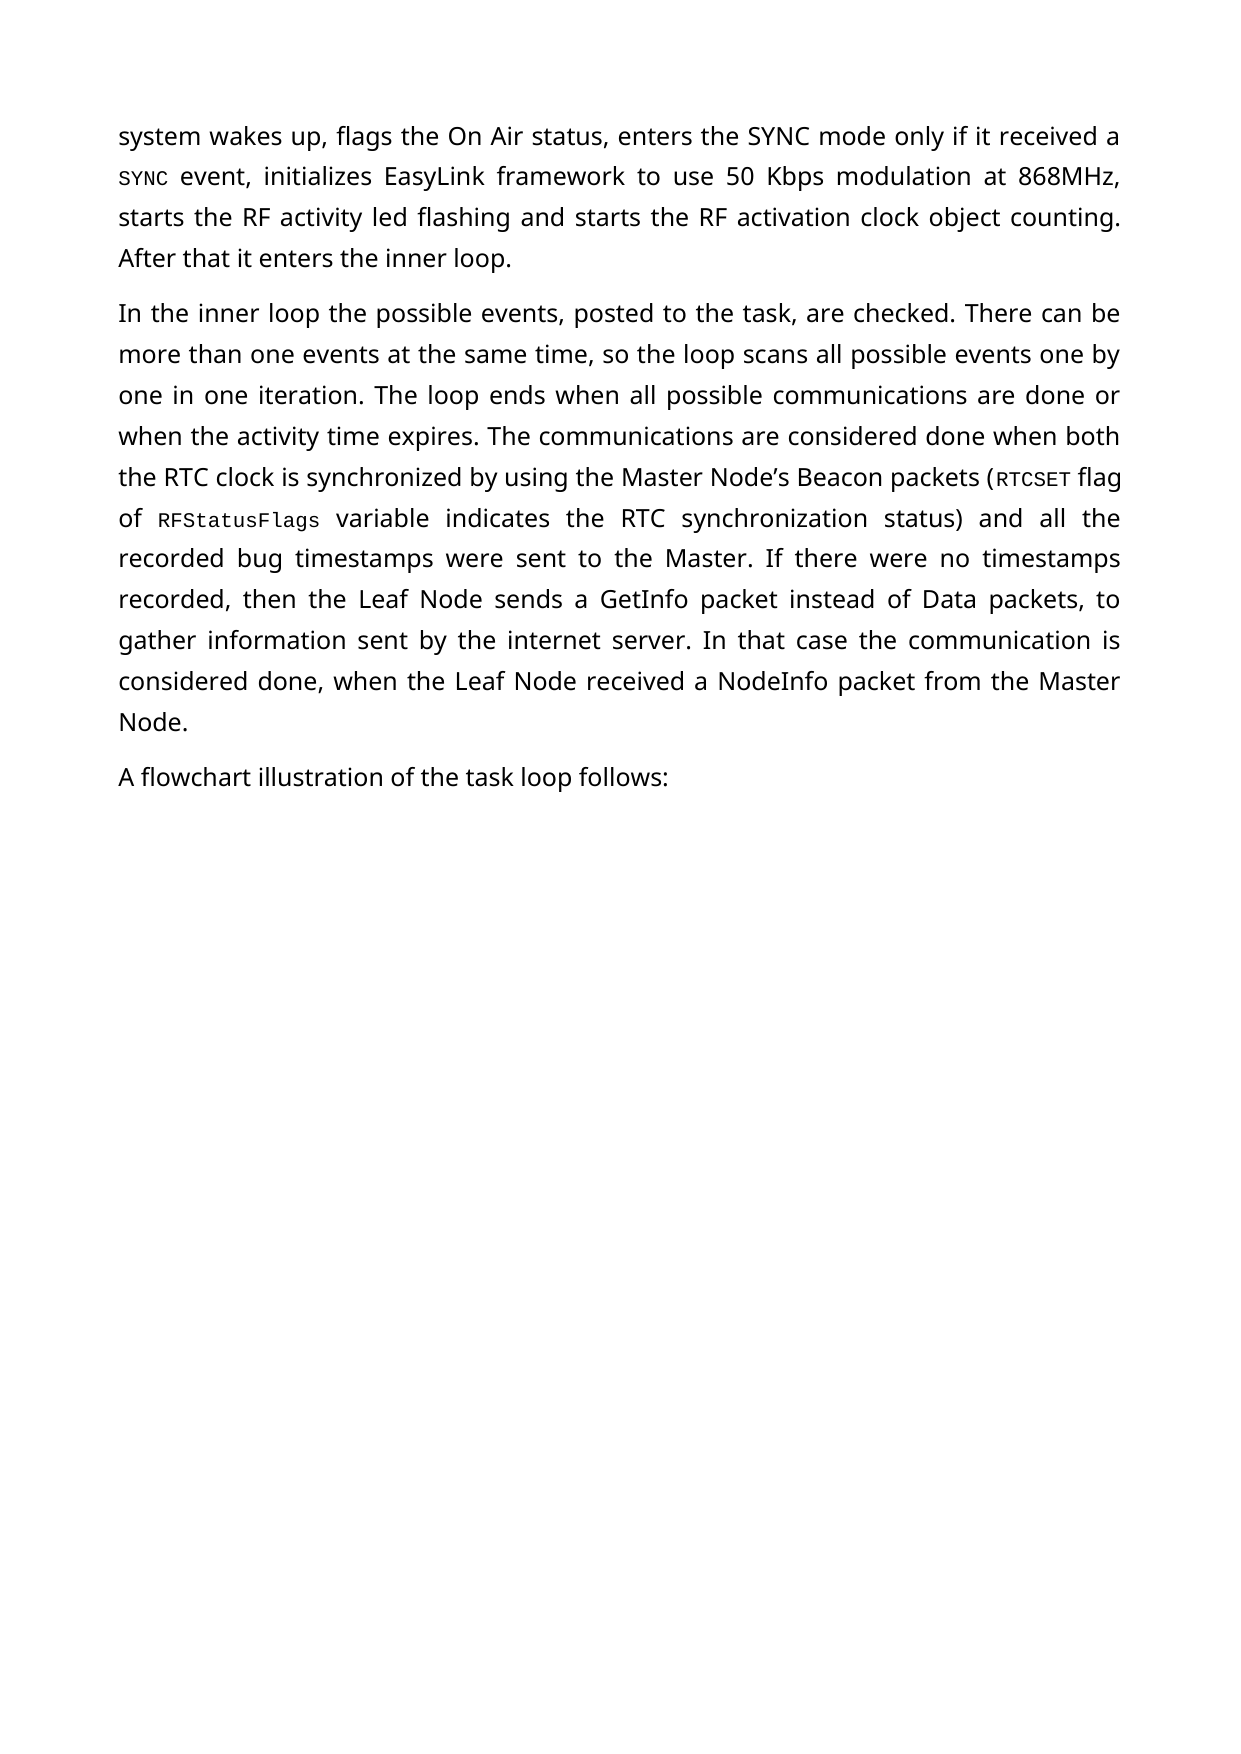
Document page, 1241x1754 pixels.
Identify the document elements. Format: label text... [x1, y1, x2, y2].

text A flowchart illustration of the task loop follows: [118, 760, 1122, 794]
text In the inner loop the possible events, posted to the task, are checked. There can be more than one events at the same time, so the loop scans all possible events one by one in one iteration. The loop ends when all possible communications are done or when the activity time expires. The communications are considered done when both the RTC clock is synchronized by using the Master Node’s Beacon packets (RTCSET flag of RFStatusFlags variable indicates the RTC synchronization status) and all the recorded bug timestamps were sent to the Master. If there were no timestamps recorded, then the Leaf Node sends a GetInfo packet instead of Data packets, to gather information sent by the internet server. In that case the communication is considered done, when the Leaf Node received a NodeInfo packet from the Master Node. [118, 296, 1122, 738]
text system wakes up, flags the On Air status, enters the SYNC mode only if it received a SYNC event, initializes EasyLink framework to use 50 Kbps modulation at 868MHz, starts the RF activity led flashing and starts the RF activation clock object counting. After that it enters the inner loop. [118, 118, 1122, 275]
